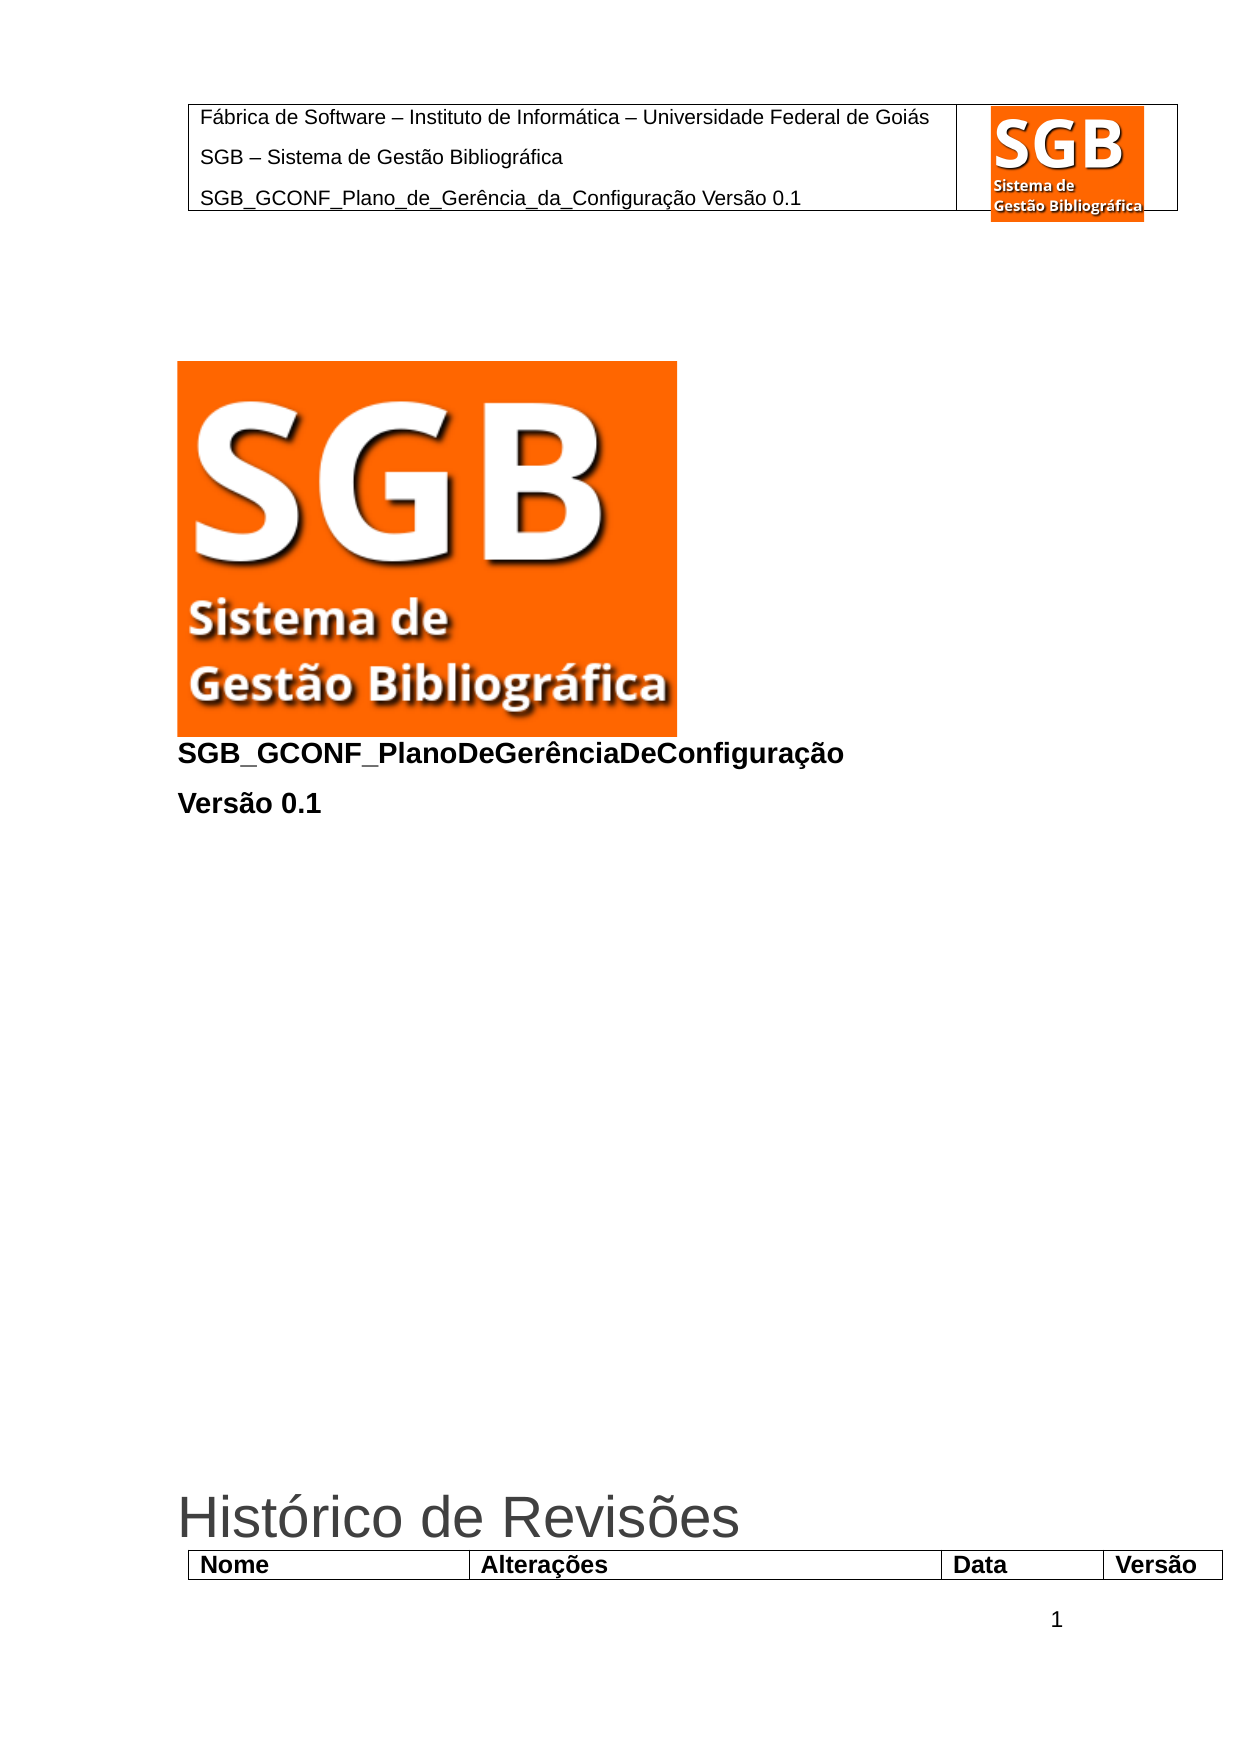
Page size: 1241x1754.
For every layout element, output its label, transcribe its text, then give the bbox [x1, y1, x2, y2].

table_header Data [942, 1551, 1103, 1579]
text Histórico de Revisões [177, 1482, 1063, 1549]
table_header Versão [1104, 1551, 1222, 1579]
text SGB_GCONF_PlanoDeGerênciaDeConfiguração [177, 732, 1063, 770]
table_header Nome [189, 1551, 469, 1579]
text Versão 0.1 [177, 786, 1063, 820]
table_header Alterações [470, 1551, 941, 1579]
